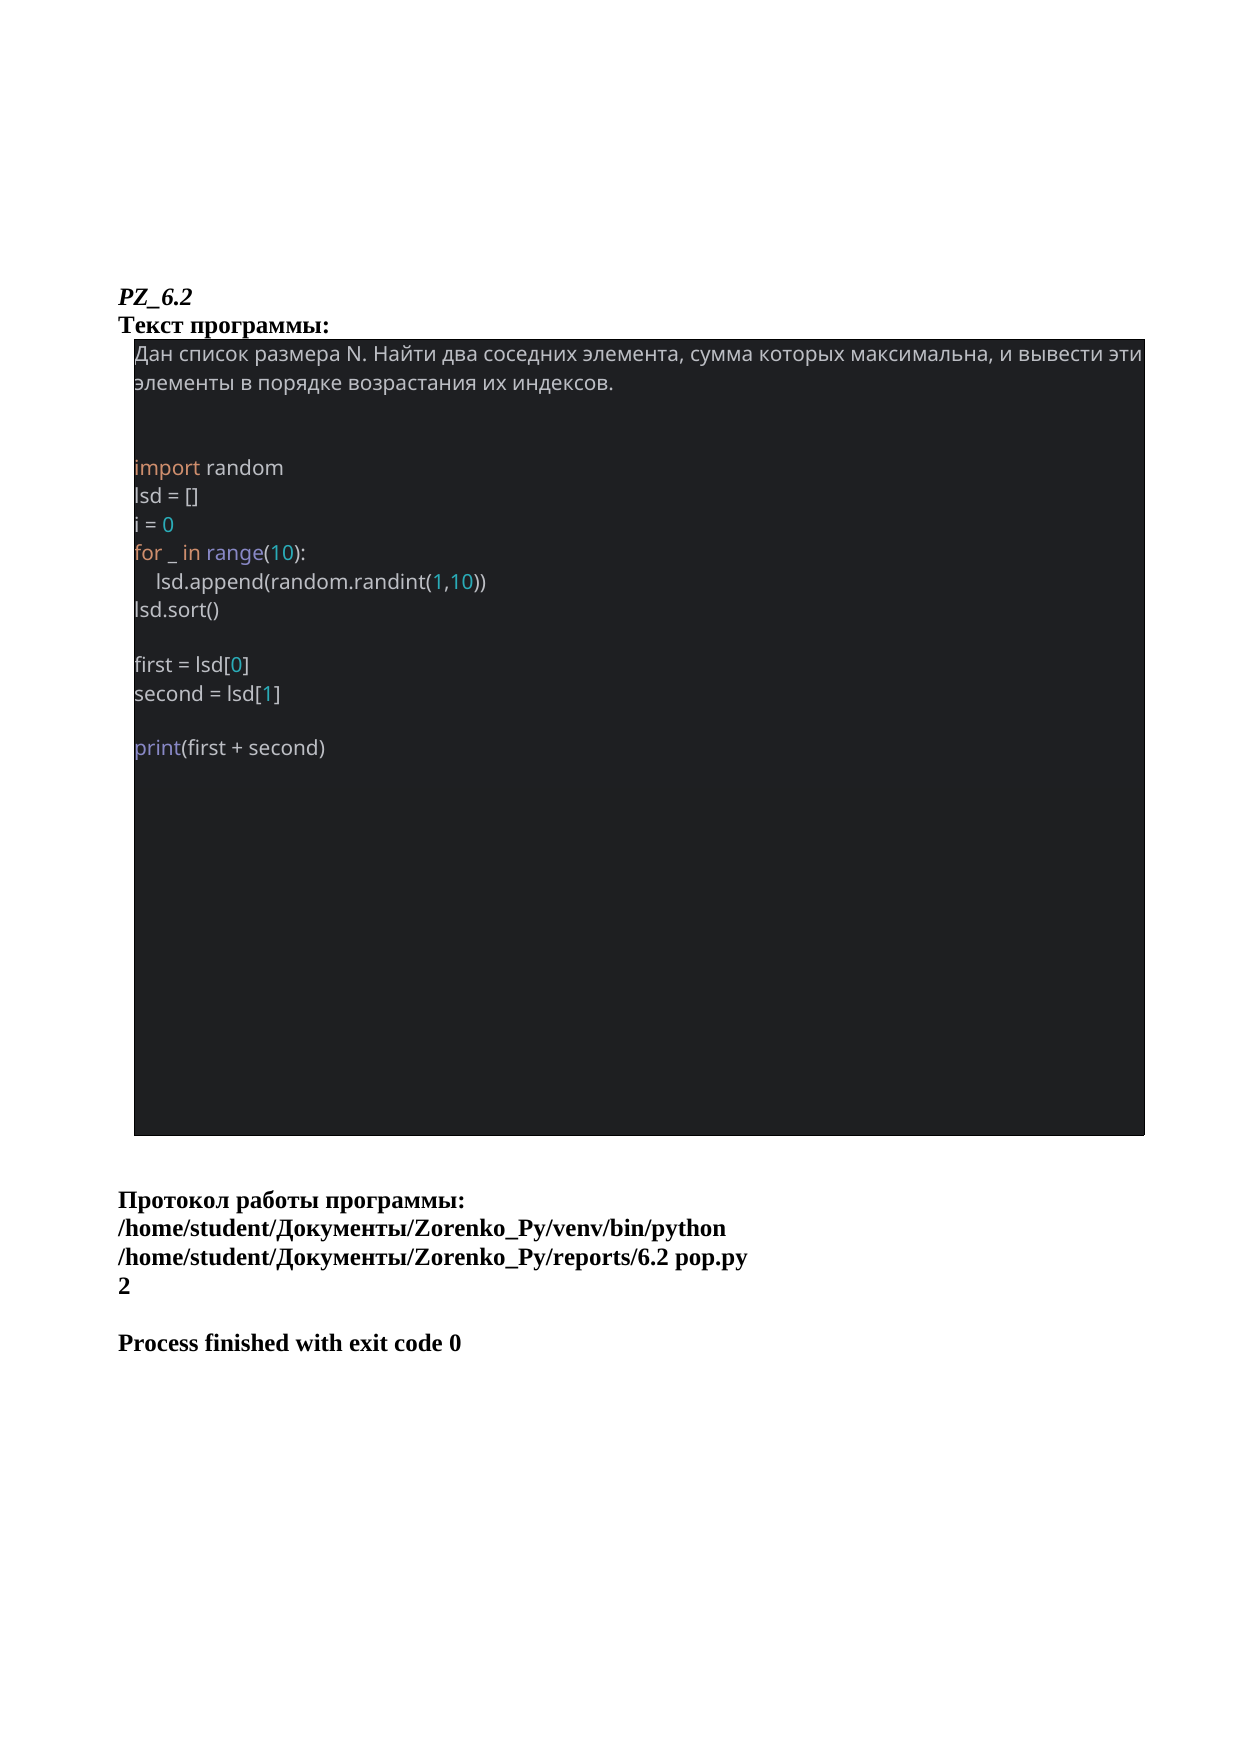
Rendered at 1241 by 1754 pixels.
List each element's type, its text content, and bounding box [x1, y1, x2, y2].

text /home/student/Документы/Zorenko_Py/venv/bin/python /home/student/Документы/Zorenko_Py/reports/6.2 pop.py [118, 1213, 1136, 1271]
text Протокол работы программы: [118, 1185, 1136, 1213]
text PZ_6.2 [118, 282, 1136, 311]
subtitle Текст программы: [118, 311, 1136, 339]
text Дан список размера N. Найти два соседних элемента, сумма которых максимальна, и вывести эти элементы в порядке возрастания их индексов. [135, 340, 1144, 396]
text import random lsd = [] i = 0 for _ in range(10): lsd.append(random.randint(1,10)) lsd.sort() first = lsd[0] second = lsd[1] print(first + second) [135, 453, 1144, 762]
text Process finished with exit code 0 [118, 1328, 1136, 1357]
text 2 [118, 1271, 1136, 1300]
